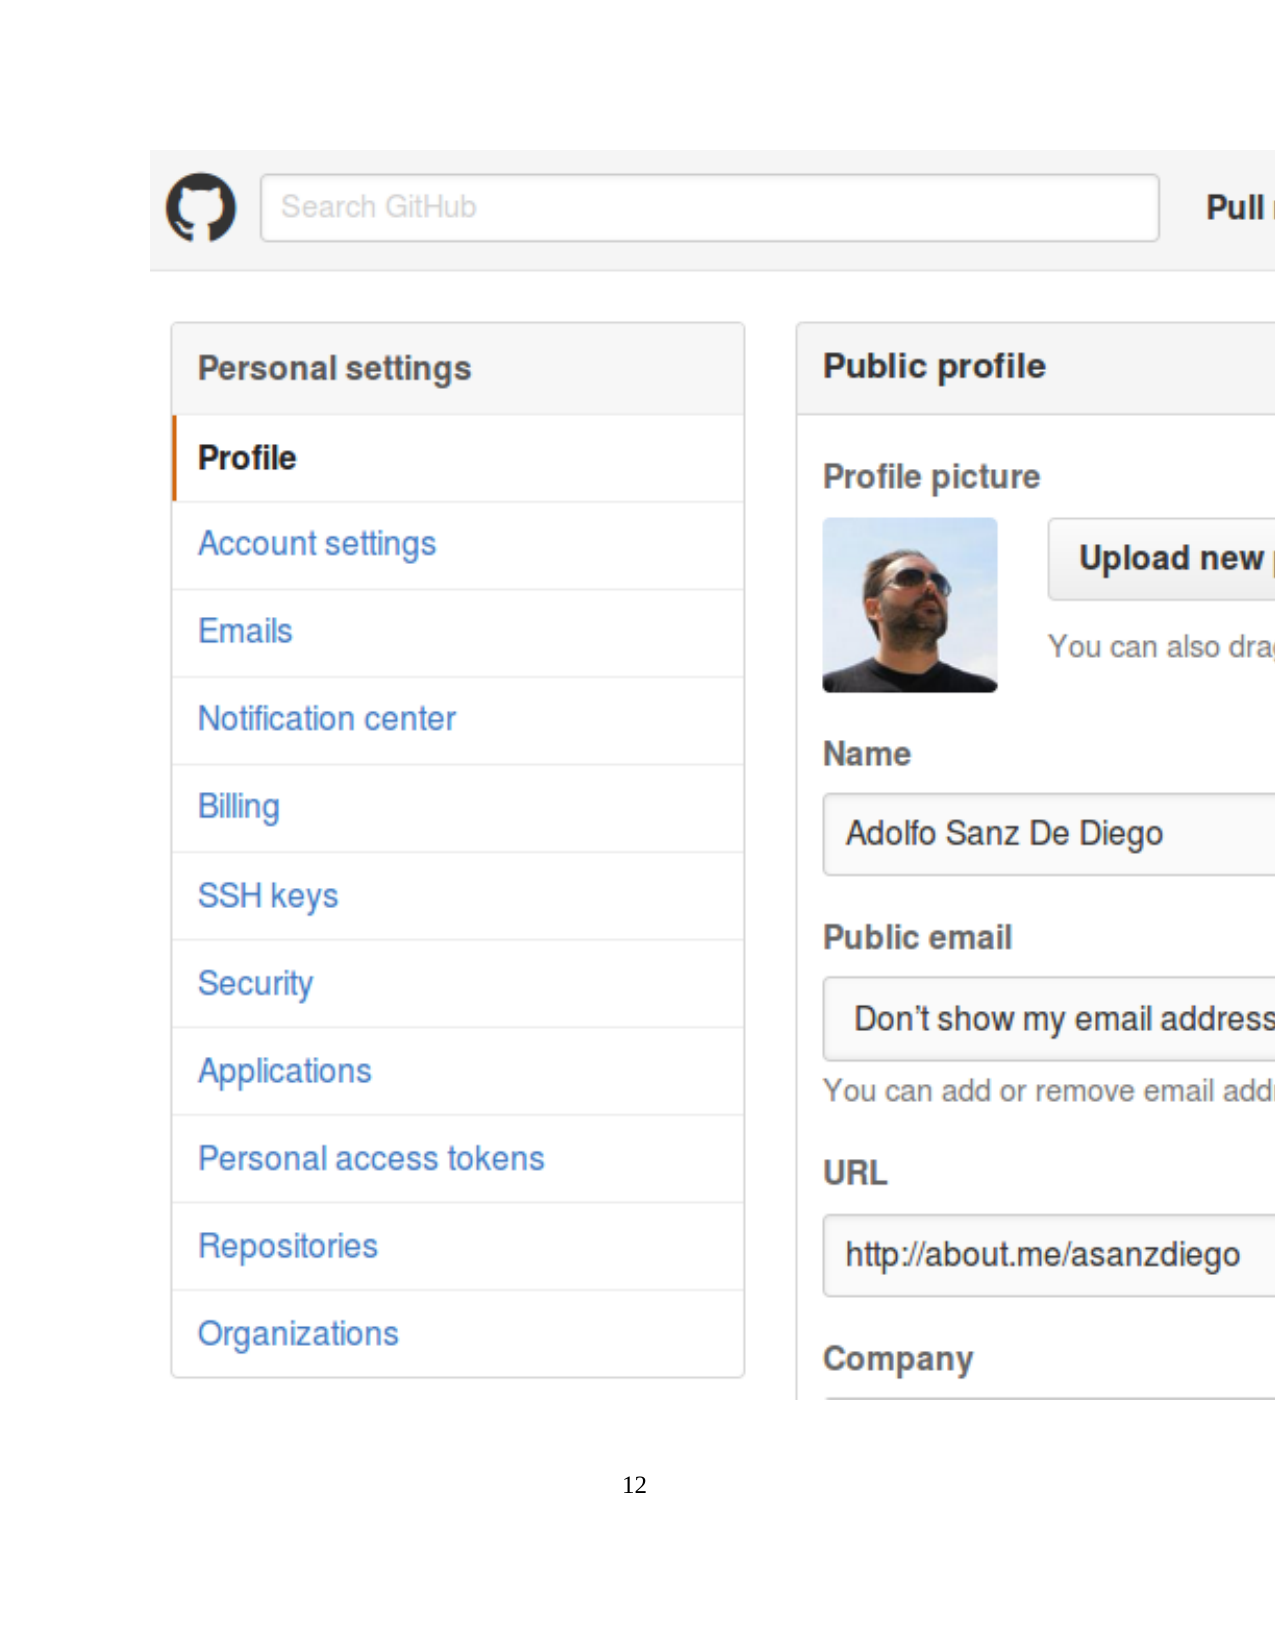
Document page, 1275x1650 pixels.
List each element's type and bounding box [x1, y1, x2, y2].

picture [150, 150, 1275, 1400]
